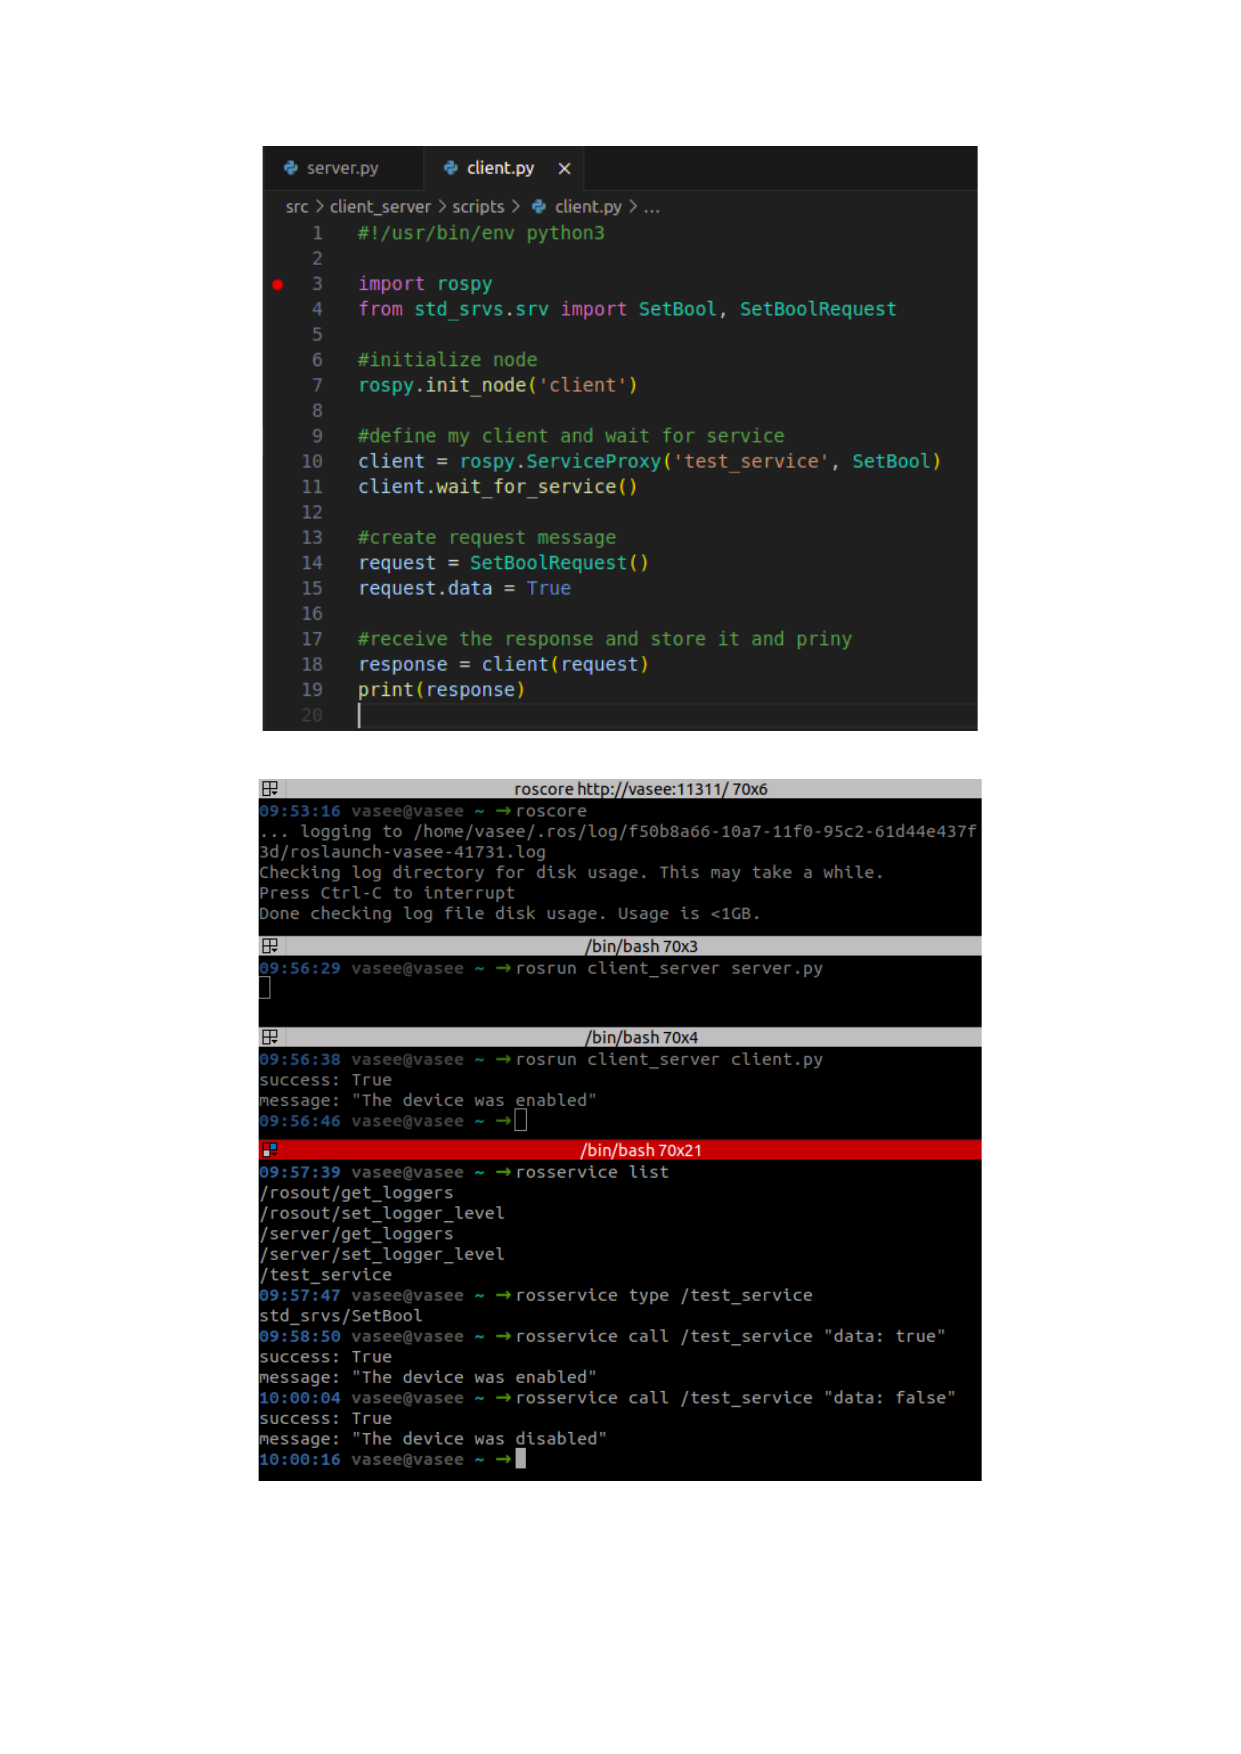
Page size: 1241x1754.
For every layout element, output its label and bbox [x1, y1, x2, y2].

picture [258, 779, 982, 1481]
picture [262, 146, 978, 731]
